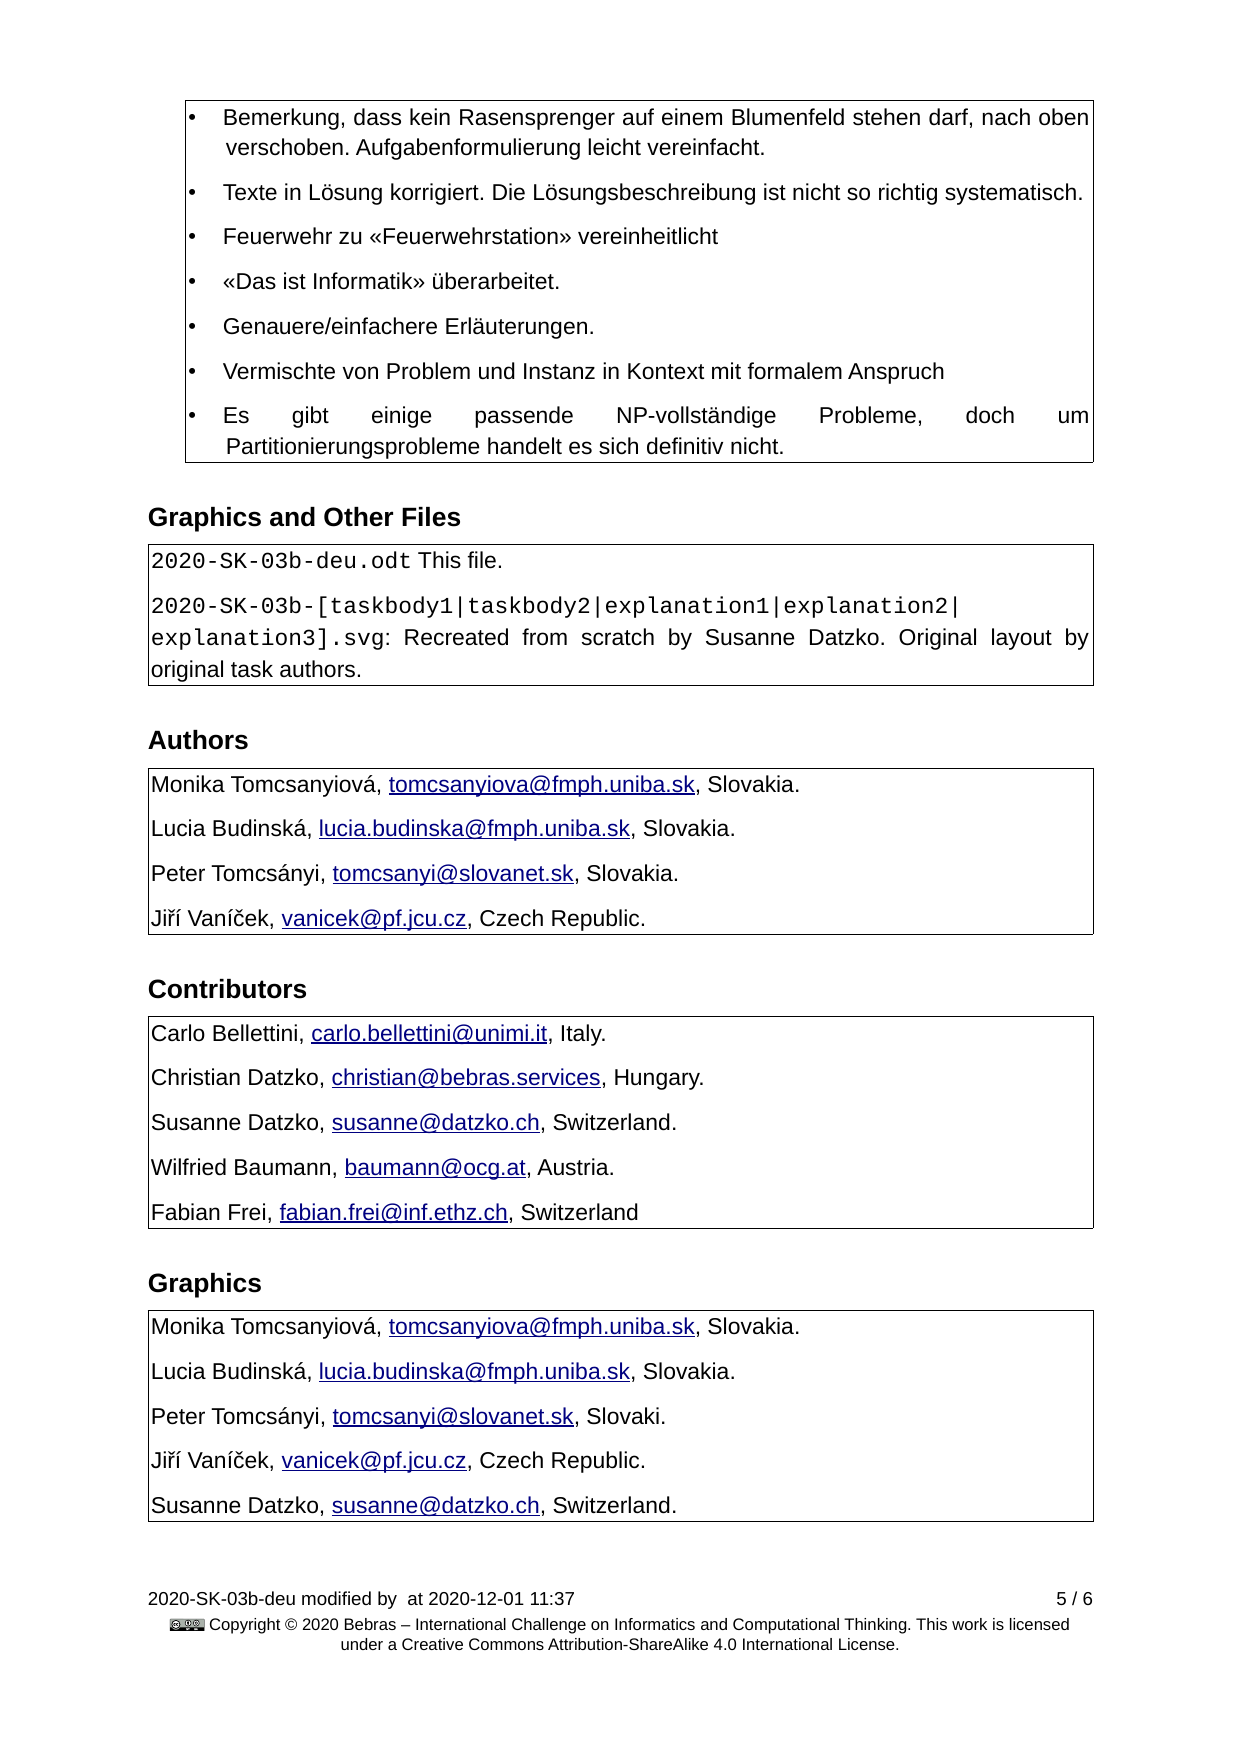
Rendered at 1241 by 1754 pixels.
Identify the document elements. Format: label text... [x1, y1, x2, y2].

subtitle Graphics [148, 1267, 1093, 1298]
text Monika Tomcsanyiová, tomcsanyiova@fmph.uniba.sk, Slovakia. [149, 769, 1093, 797]
list Feuerwehr zu «Feuerwehrstation» vereinheitlicht [186, 220, 1093, 249]
text Wilfried Baumann, baumann@ocg.at, Austria. [149, 1151, 1093, 1180]
list Es gibt einige passende NP-vollständige Probleme, doch um Partitionierungsprobleme handelt es sich definitiv nicht. [186, 399, 1093, 462]
text Peter Tomcsányi, tomcsanyi@slovanet.sk, Slovaki. [149, 1400, 1093, 1429]
list «Das ist Informatik» überarbeitet. [186, 265, 1093, 294]
text Carlo Bellettini, carlo.bellettini@unimi.it, Italy. [149, 1017, 1093, 1046]
text Susanne Datzko, susanne@datzko.ch, Switzerland. [149, 1489, 1093, 1521]
text Lucia Budinská, lucia.budinska@fmph.uniba.sk, Slovakia. [149, 812, 1093, 842]
text Susanne Datzko, susanne@datzko.ch, Switzerland. [149, 1106, 1093, 1135]
list Bemerkung, dass kein Rasensprenger auf einem Blumenfeld stehen darf, nach oben verschoben. Aufgabenformulierung leicht vereinfacht. [186, 101, 1093, 160]
list Texte in Lösung korrigiert. Die Lösungsbeschreibung ist nicht so richtig systematisch. [186, 175, 1093, 205]
text Jiří Vaníček, vanicek@pf.jcu.cz, Czech Republic. [149, 902, 1093, 934]
text Lucia Budinská, lucia.budinska@fmph.uniba.sk, Slovakia. [149, 1355, 1093, 1384]
subtitle Graphics and Other Files [148, 501, 1093, 532]
list Genauere/einfachere Erläuterungen. [186, 310, 1093, 339]
subtitle Contributors [148, 974, 1093, 1004]
text Christian Datzko, christian@bebras.services, Hungary. [149, 1061, 1093, 1091]
text 2020-SK-03b-[taskbody1|taskbody2|explanation1|explanation2|explanation3].svg: Recreated from scratch by Susanne Datzko. Original layout by original task authors. [149, 591, 1093, 685]
text Monika Tomcsanyiová, tomcsanyiova@fmph.uniba.sk, Slovakia. [149, 1311, 1093, 1339]
list Vermischte von Problem und Instanz in Kontext mit formalem Anspruch [186, 354, 1093, 384]
text 2020-SK-03b-deu.odt This file. [149, 545, 1093, 575]
text Fabian Frei, fabian.frei@inf.ethz.ch, Switzerland [149, 1196, 1093, 1228]
text Jiří Vaníček, vanicek@pf.jcu.cz, Czech Republic. [149, 1444, 1093, 1474]
subtitle Authors [148, 725, 1093, 755]
text Peter Tomcsányi, tomcsanyi@slovanet.sk, Slovakia. [149, 857, 1093, 887]
